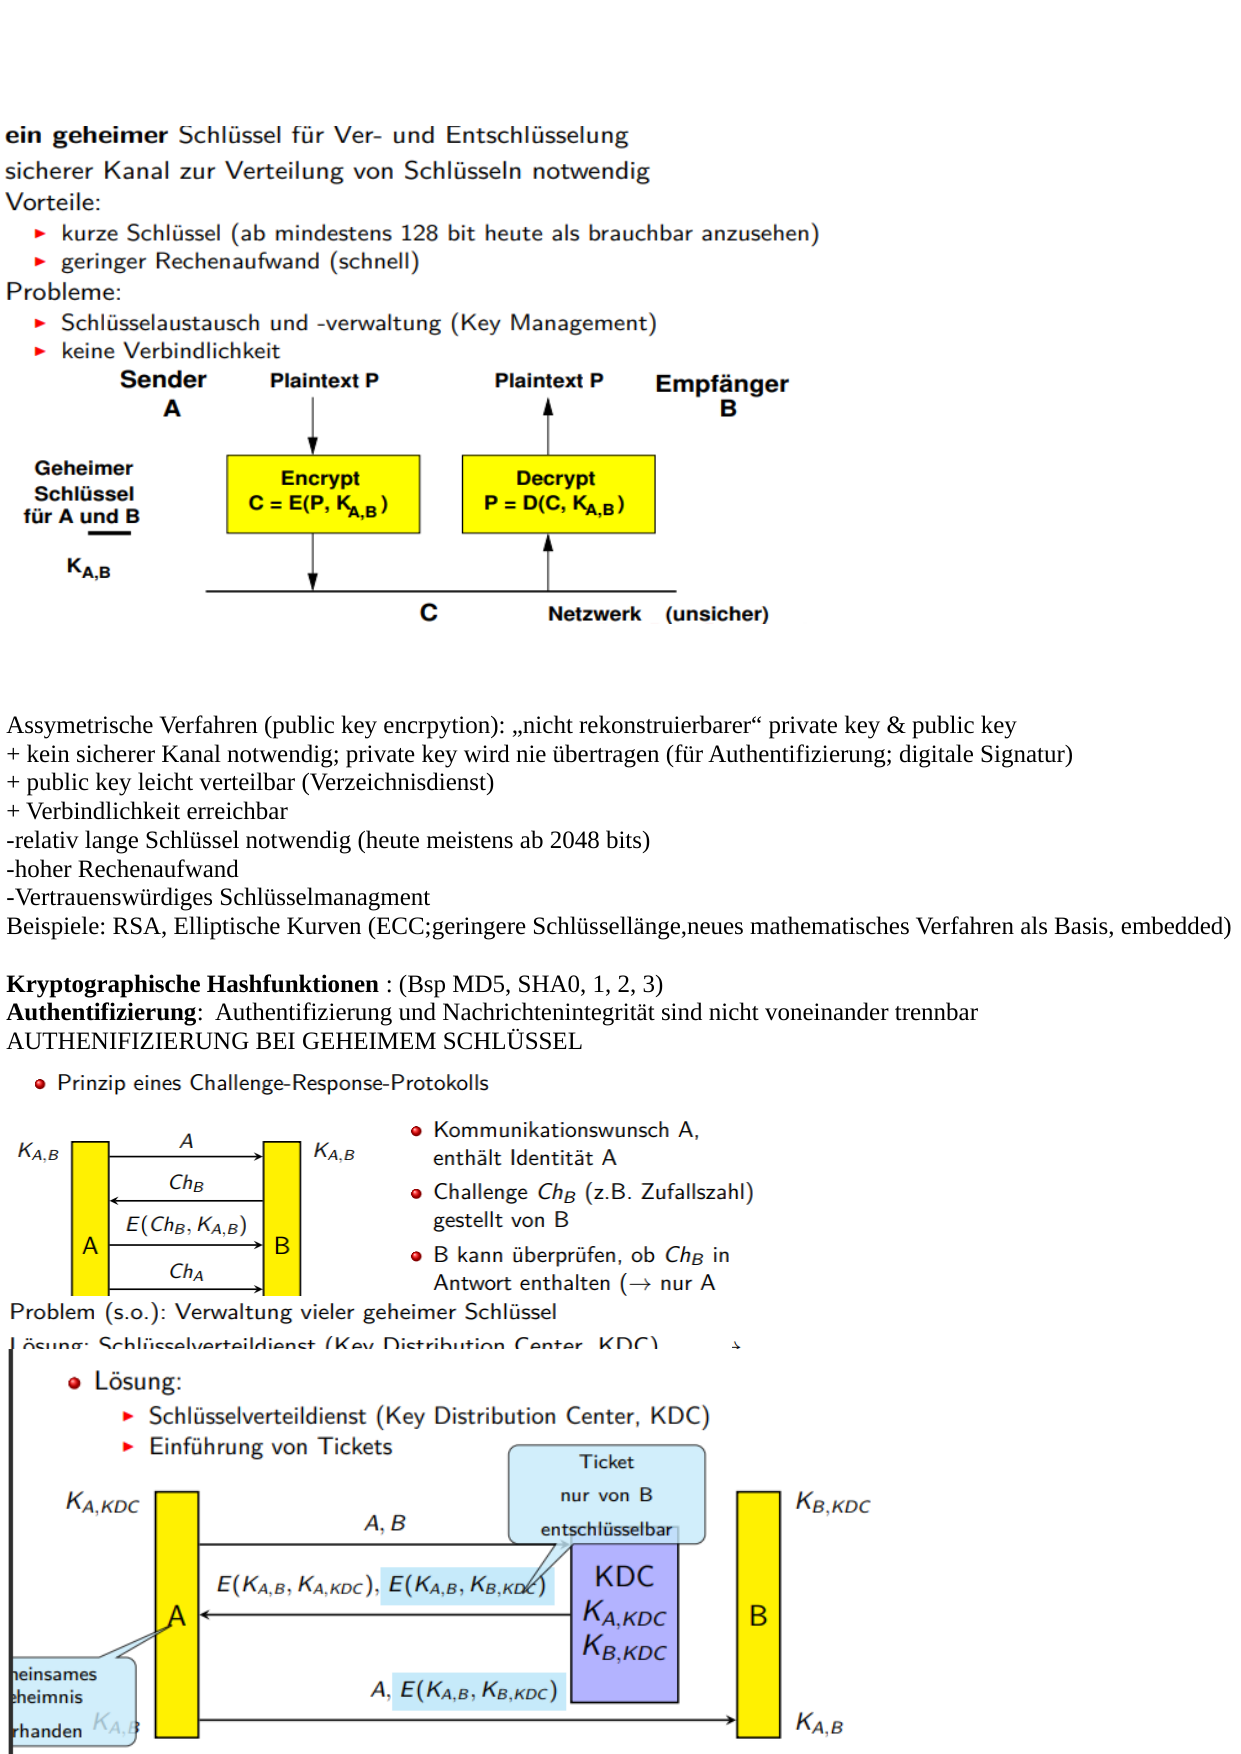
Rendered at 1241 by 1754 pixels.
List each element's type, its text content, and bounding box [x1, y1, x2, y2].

text + kein sicherer Kanal notwendig; private key wird nie übertragen (für Authentifizierung; digitale Signatur) [6, 739, 1240, 767]
text -relativ lange Schlüssel notwendig (heute meistens ab 2048 bits) [6, 825, 1240, 854]
text + Verbindlichkeit erreichbar [6, 796, 1240, 825]
picture [4, 126, 820, 624]
text -hoher Rechenaufwand [6, 854, 1240, 882]
text Beispiele: RSA, Elliptische Kurven (ECC;geringere Schlüssellänge,neues mathematisches Verfahren als Basis, embedded) [6, 911, 1240, 940]
text + public key leicht verteilbar (Verzeichnisdienst) [6, 767, 1240, 796]
text AUTHENIFIZIERUNG BEI GEHEIMEM SCHLÜSSEL [6, 1026, 1240, 1055]
text -Vertrauenswürdiges Schlüsselmanagment [6, 882, 1240, 911]
picture [7, 1064, 881, 1754]
text Assymetrische Verfahren (public key encrpytion): „nicht rekonstruierbarer“ private key & public key [6, 710, 1240, 739]
text Kryptographische Hashfunktionen : (Bsp MD5, SHA0, 1, 2, 3) [6, 969, 1240, 997]
text Authentifizierung: Authentifizierung und Nachrichtenintegrität sind nicht voneinander trennbar [6, 997, 1240, 1026]
